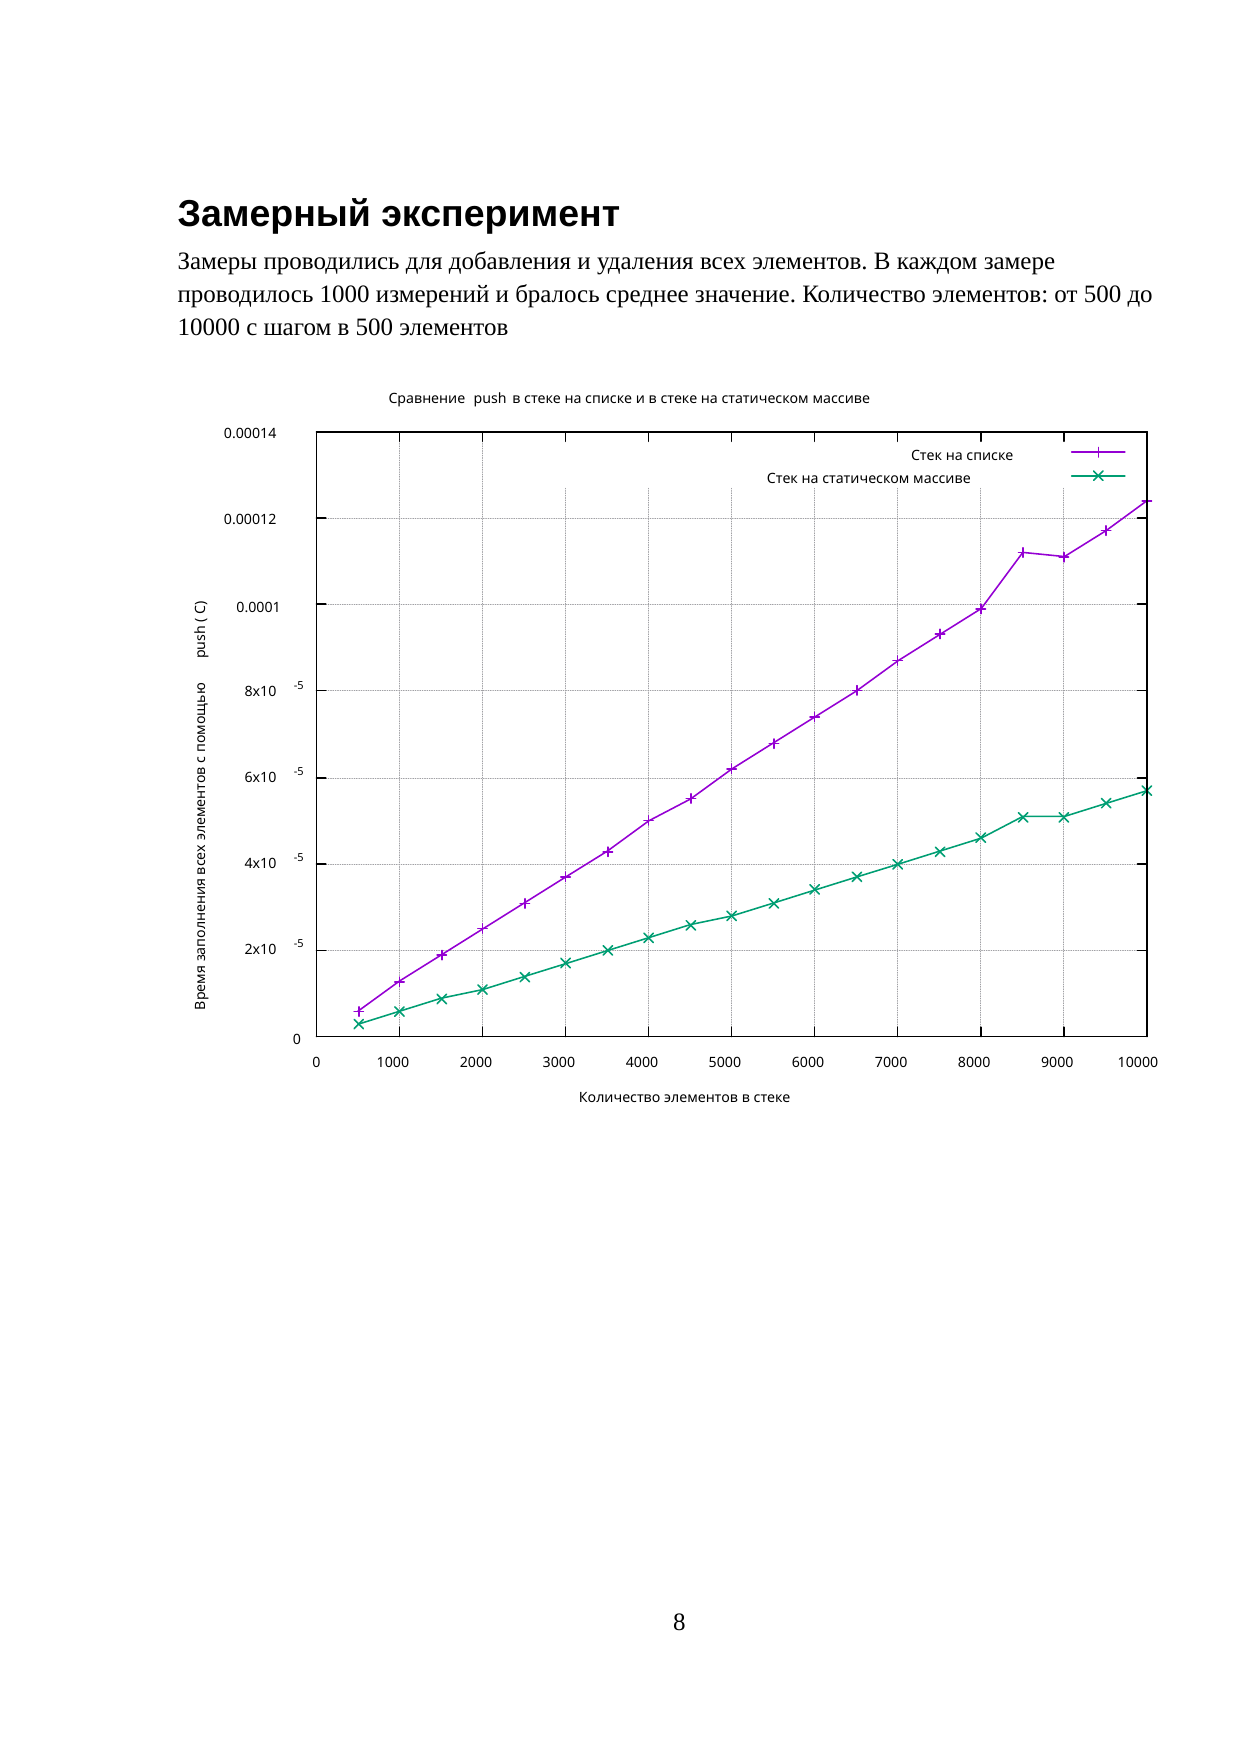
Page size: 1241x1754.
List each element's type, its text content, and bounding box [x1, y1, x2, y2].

text Замеры проводились для добавления и удаления всех элементов. В каждом замере проводилось 1000 измерений и бралось среднее значение. Количество элементов: от 500 до 10000 с шагом в 500 элементов [177, 246, 1181, 341]
subtitle Замерный эксперимент [177, 191, 1181, 234]
